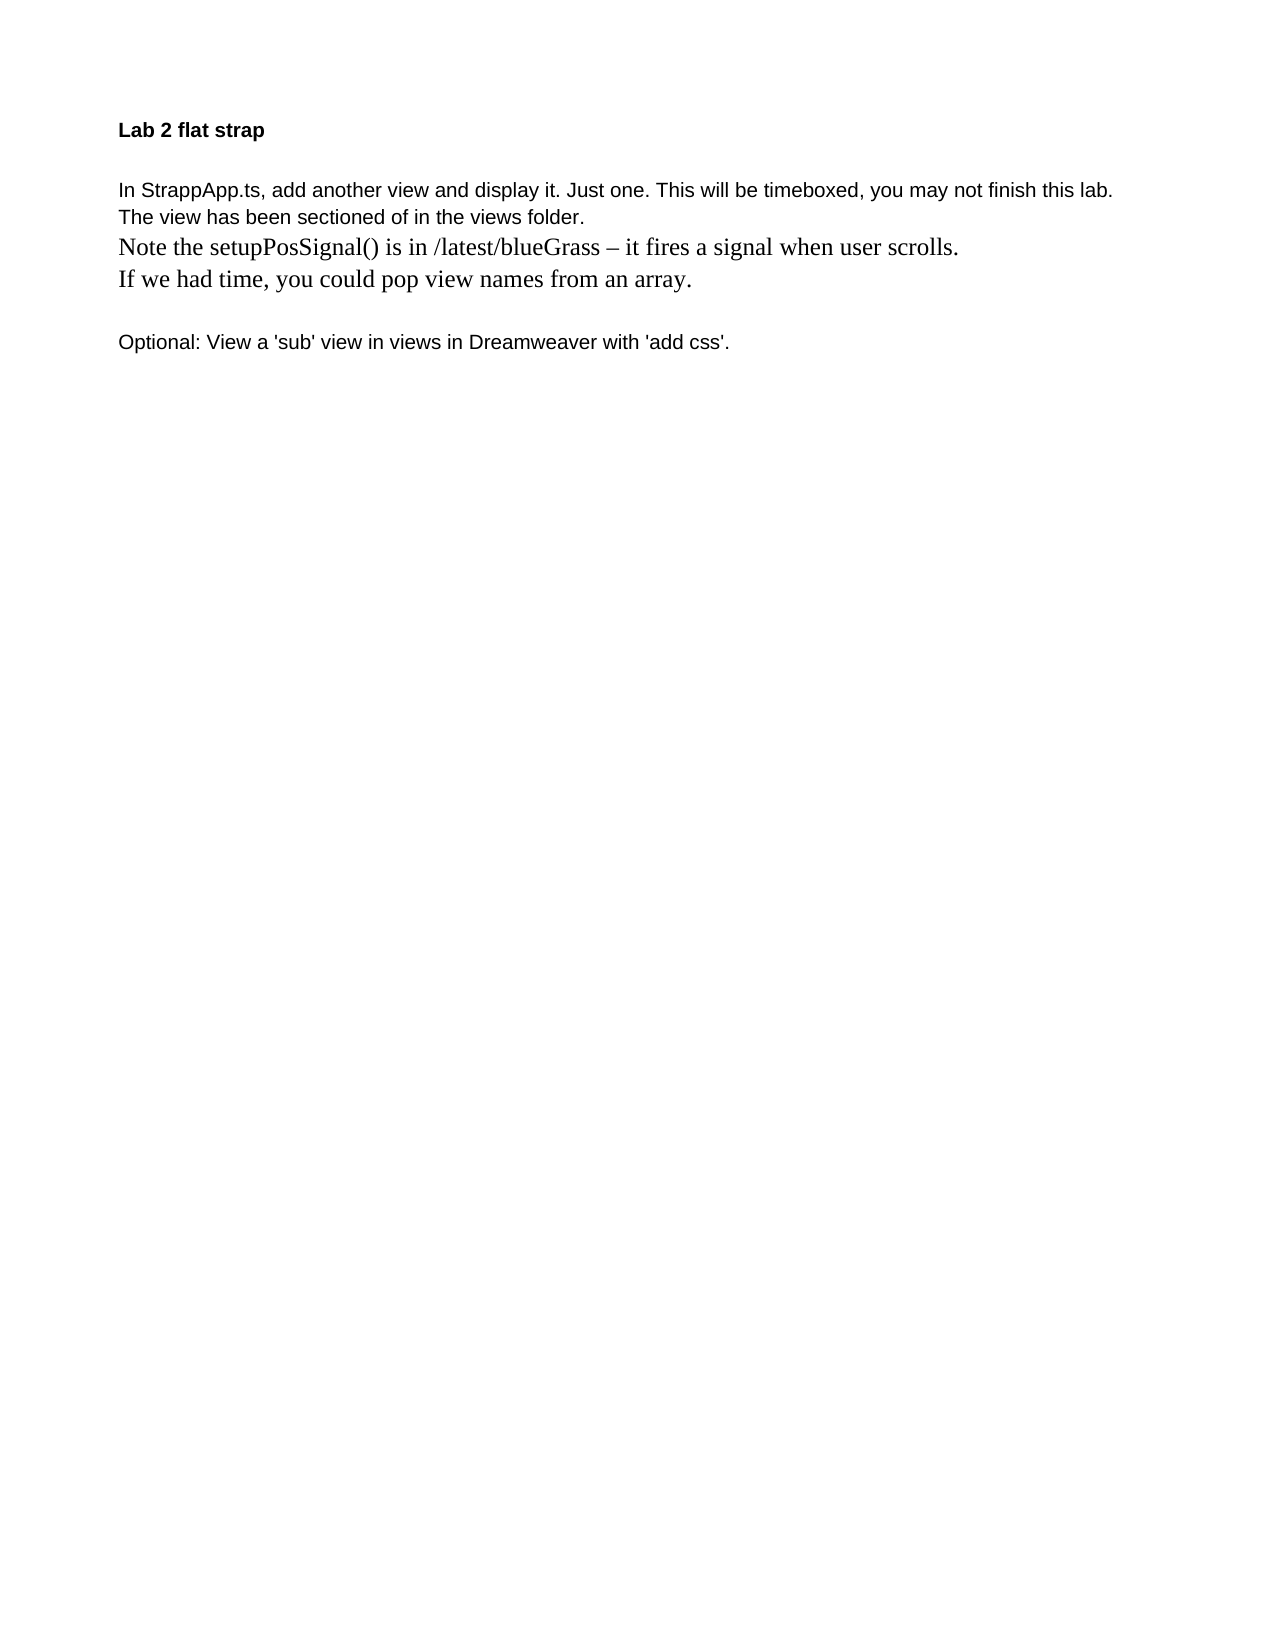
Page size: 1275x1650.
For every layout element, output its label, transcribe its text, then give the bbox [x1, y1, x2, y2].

text Optional: View a 'sub' view in views in Dreamweaver with 'add css'. [118, 330, 1157, 354]
text Lab 2 flat strap [118, 118, 1157, 142]
text In StrappApp.ts, add another view and display it. Just one. This will be timeboxed, you may not finish this lab. [118, 178, 1157, 202]
text Note the setupPosSignal() is in /latest/blueGrass – it fires a signal when user scrolls. [118, 232, 1157, 261]
text If we had time, you could pop view names from an array. [118, 264, 1157, 293]
text The view has been sectioned of in the views folder. [118, 205, 1157, 228]
